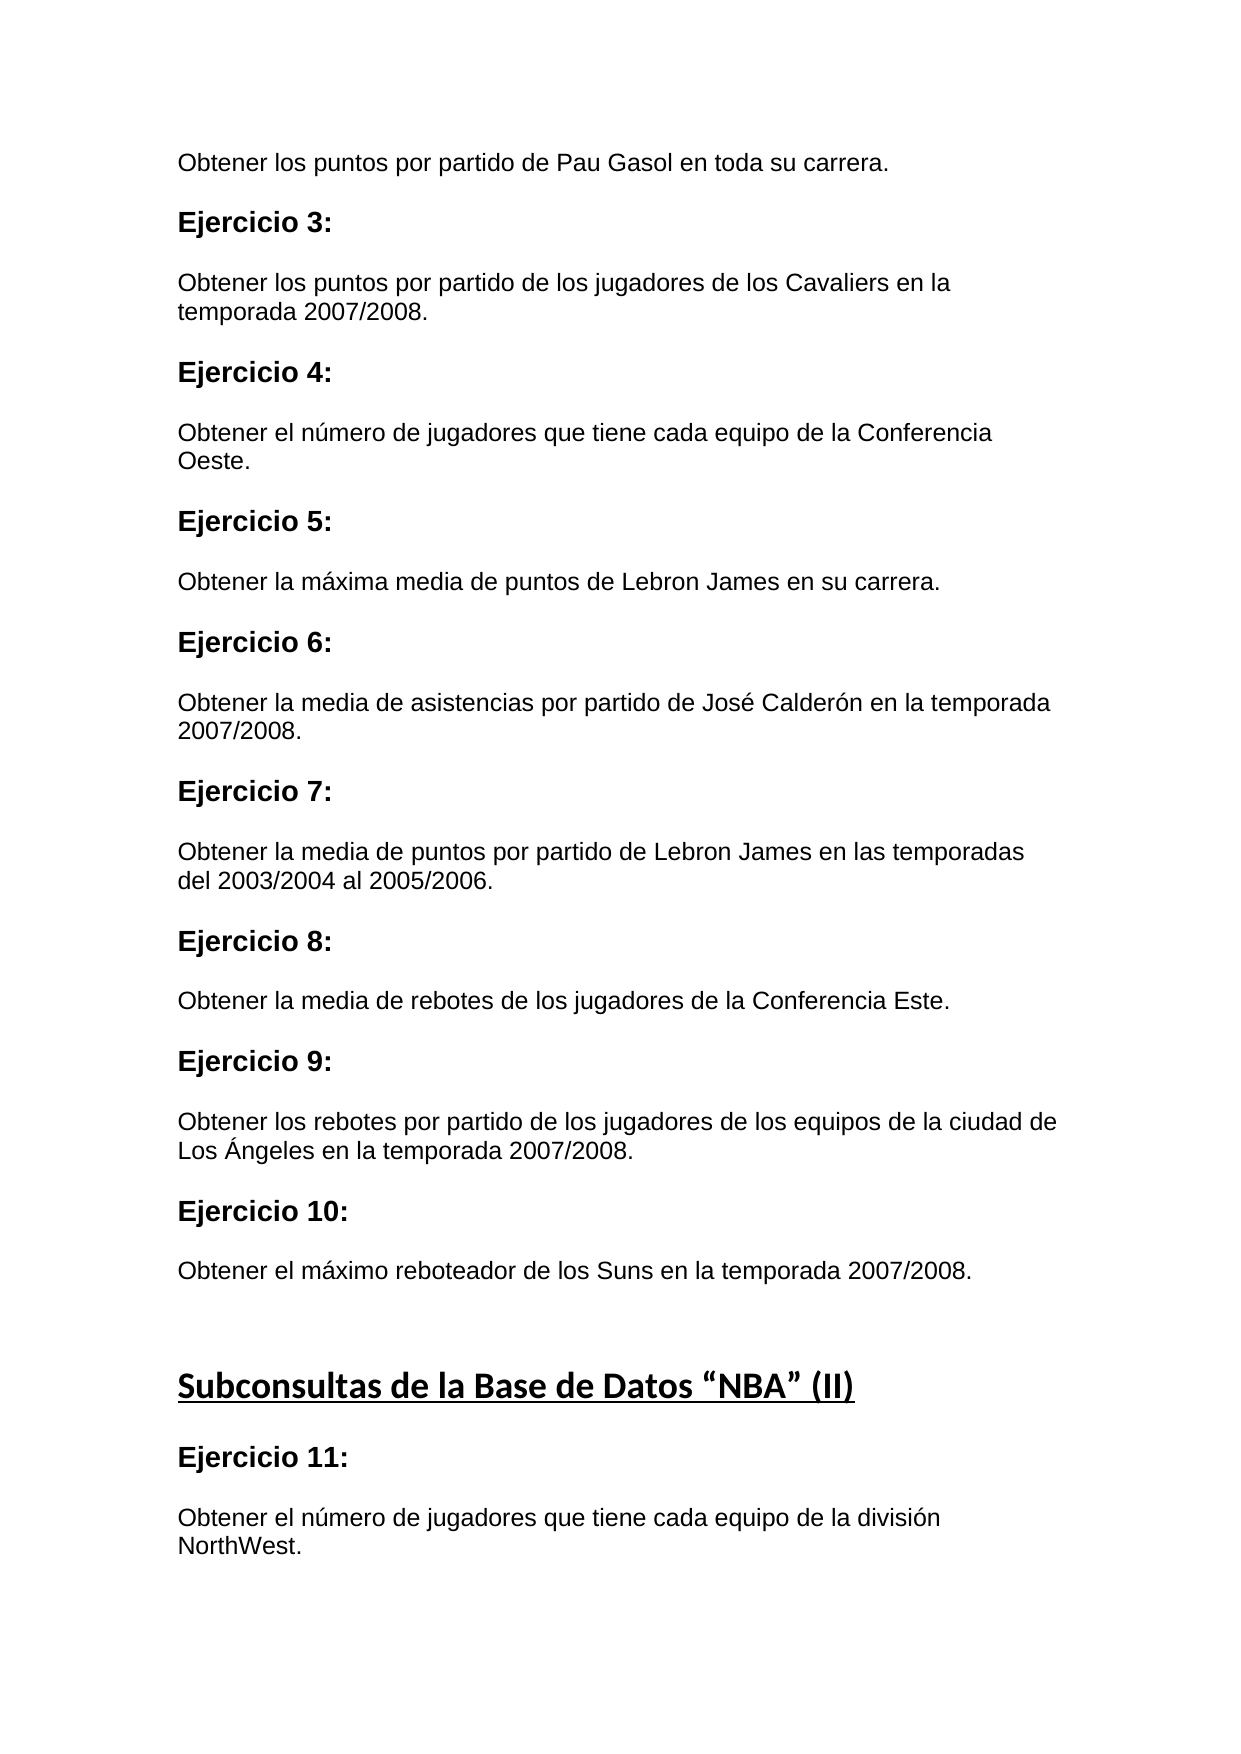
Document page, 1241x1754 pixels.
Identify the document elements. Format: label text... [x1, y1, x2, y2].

text Ejercicio 6: [177, 625, 1063, 658]
text Ejercicio 7: [177, 774, 1063, 808]
text Ejercicio 9: [177, 1044, 1063, 1078]
text Ejercicio 11: [177, 1440, 1063, 1473]
text Ejercicio 5: [177, 504, 1063, 538]
text Obtener la máxima media de puntos de Lebron James en su carrera. [177, 567, 1063, 596]
text Obtener los puntos por partido de Pau Gasol en toda su carrera. [177, 148, 1063, 176]
text Obtener los puntos por partido de los jugadores de los Cavaliers en la temporada 2007/2008. [177, 268, 1063, 326]
text Obtener la media de asistencias por partido de José Calderón en la temporada 2007/2008. [177, 688, 1063, 745]
text Obtener la media de rebotes de los jugadores de la Conferencia Este. [177, 986, 1063, 1015]
text Ejercicio 8: [177, 924, 1063, 957]
text Obtener el número de jugadores que tiene cada equipo de la división NorthWest. [177, 1502, 1063, 1560]
text Subconsultas de la Base de Datos “NBA” (II) [177, 1362, 1063, 1407]
text Ejercicio 3: [177, 206, 1063, 239]
text Ejercicio 10: [177, 1194, 1063, 1227]
text Obtener los rebotes por partido de los jugadores de los equipos de la ciudad de Los Ángeles en la temporada 2007/2008. [177, 1107, 1063, 1164]
text Obtener el máximo reboteador de los Suns en la temporada 2007/2008. [177, 1256, 1063, 1285]
text Obtener la media de puntos por partido de Lebron James en las temporadas del 2003/2004 al 2005/2006. [177, 837, 1063, 894]
text Obtener el número de jugadores que tiene cada equipo de la Conferencia Oeste. [177, 418, 1063, 475]
text Ejercicio 4: [177, 355, 1063, 388]
